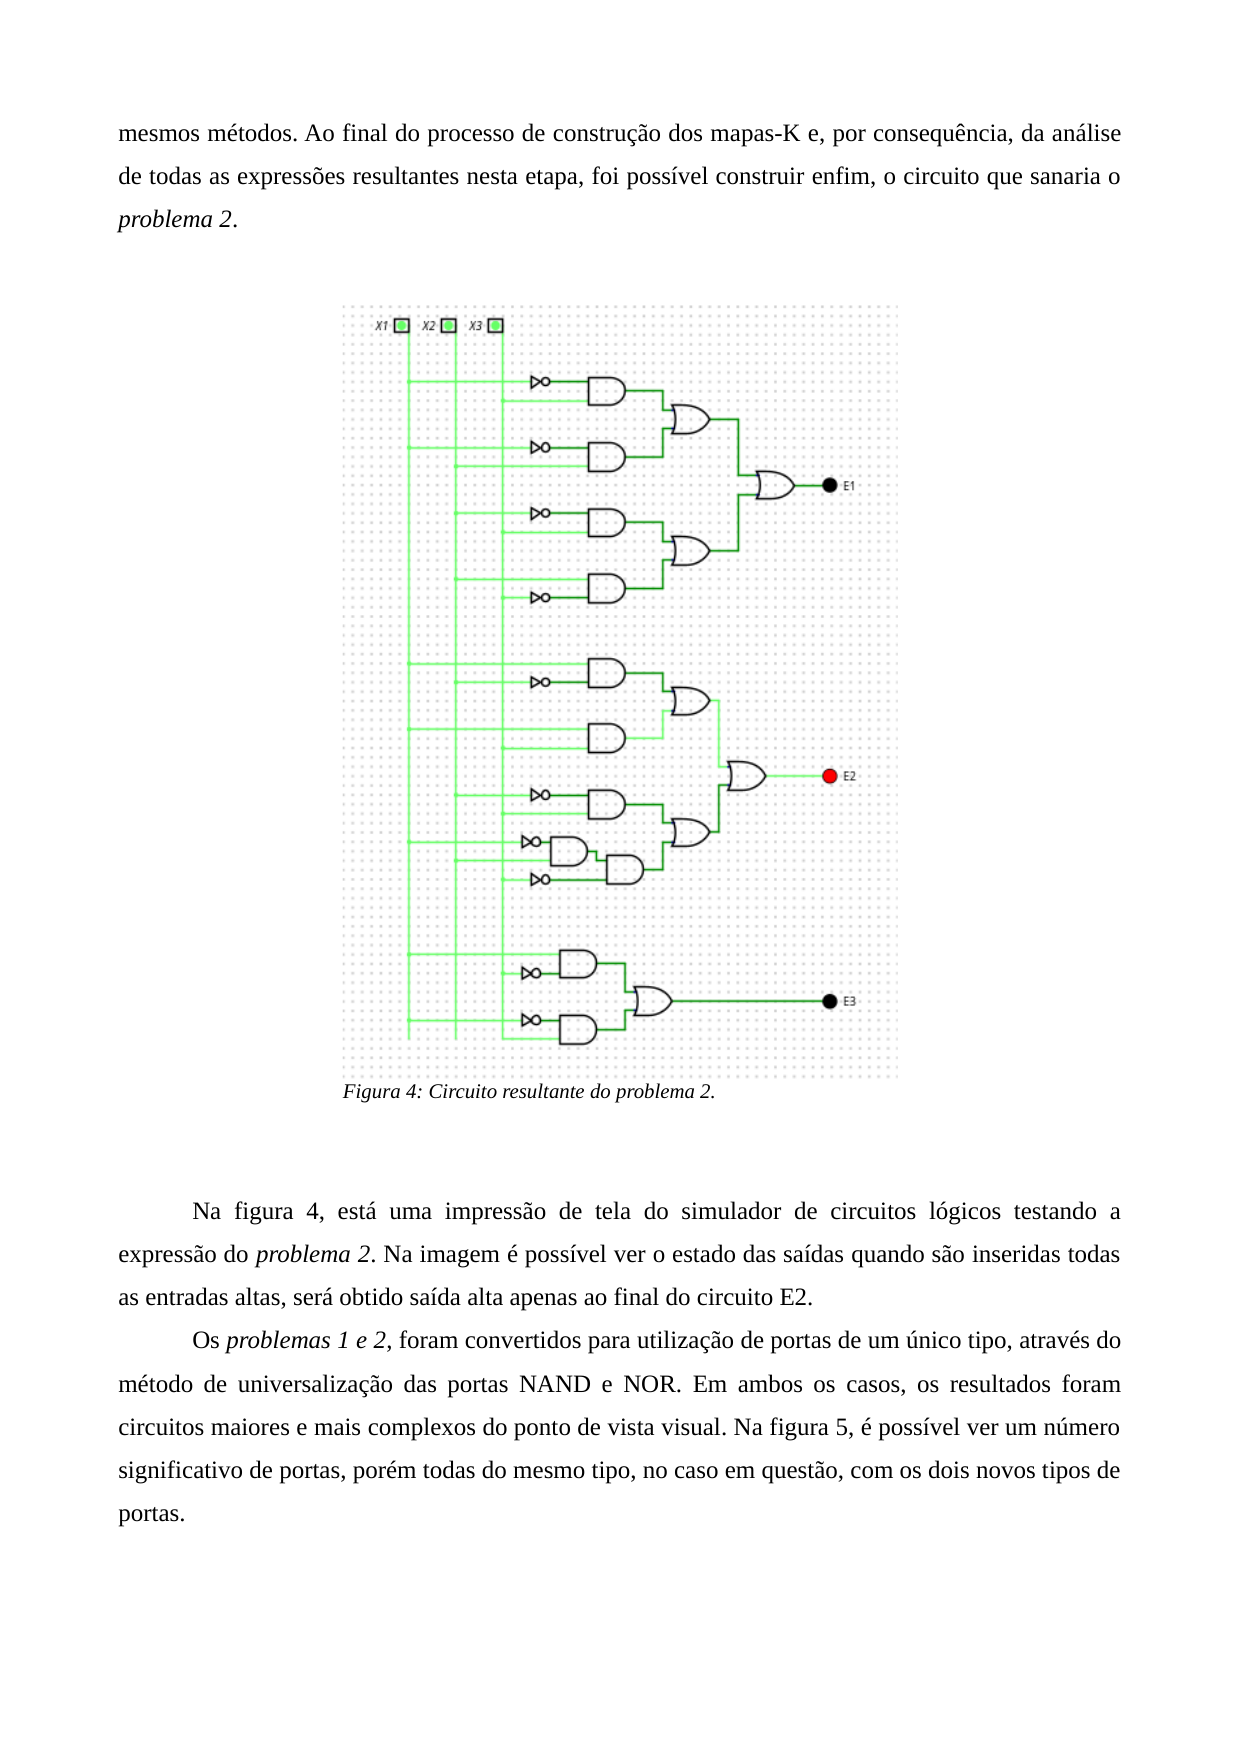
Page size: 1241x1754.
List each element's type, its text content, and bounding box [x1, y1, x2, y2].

text Na figura 4, está uma impressão de tela do simulador de circuitos lógicos testando a expressão do problema 2. Na imagem é possível ver o estado das saídas quando são inseridas todas as entradas altas, será obtido saída alta apenas ao final do circuito E2. [118, 1196, 1122, 1311]
text Os problemas 1 e 2, foram convertidos para utilização de portas de um único tipo, através do método de universalização das portas NAND e NOR. Em ambos os casos, os resultados foram circuitos maiores e mais complexos do ponto de vista visual. Na figura 5, é possível ver um número significativo de portas, porém todas do mesmo tipo, no caso em questão, com os dois novos tipos de portas. [118, 1326, 1122, 1527]
picture [342, 303, 898, 1080]
text Figura 4: Circuito resultante do problema 2. [343, 1080, 898, 1103]
text mesmos métodos. Ao final do processo de construção dos mapas-K e, por consequência, da análise de todas as expressões resultantes nesta etapa, foi possível construir enfim, o circuito que sanaria o problema 2. [118, 118, 1122, 233]
